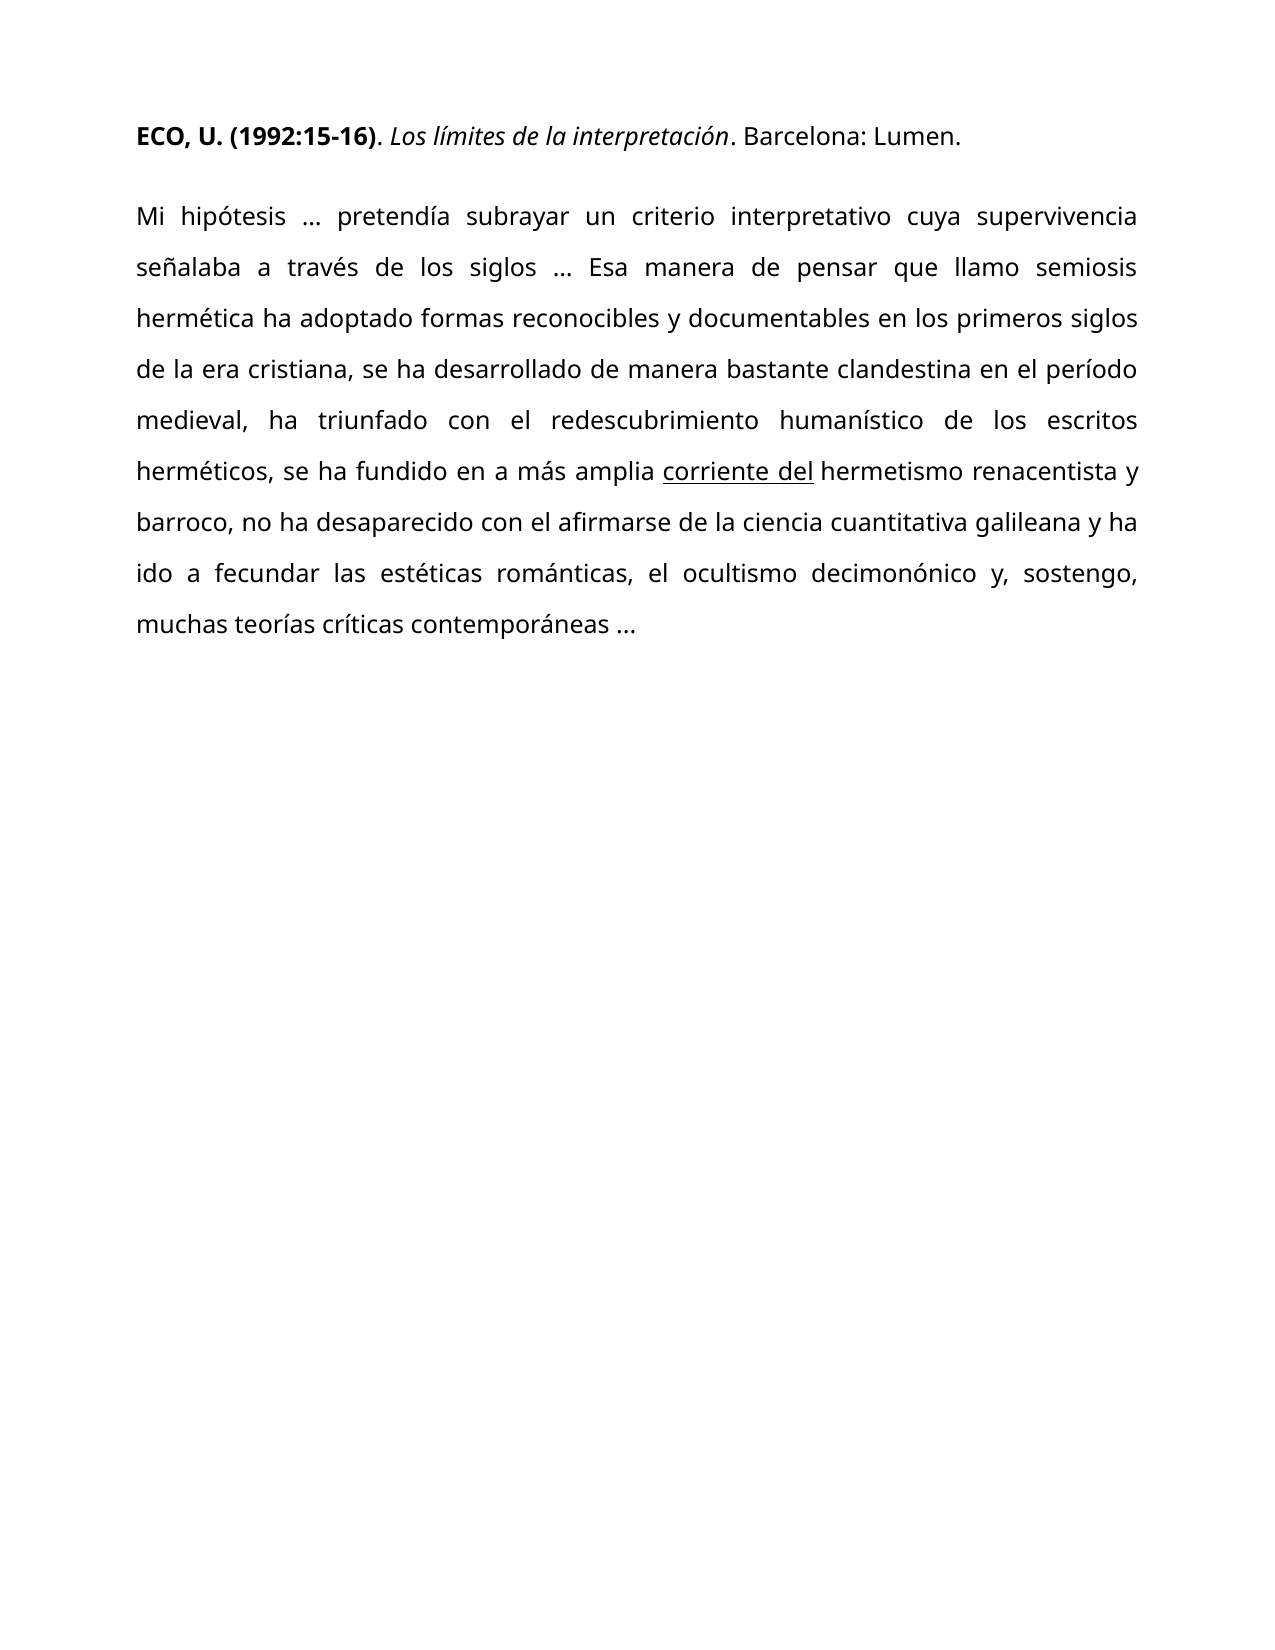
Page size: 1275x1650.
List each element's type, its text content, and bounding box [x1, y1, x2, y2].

text ECO, U. (1992:15-16). Los límites de la interpretación. Barcelona: Lumen. [136, 118, 1139, 152]
text Mi hipótesis … pretendía subrayar un criterio interpretativo cuya supervivencia señalaba a través de los siglos … Esa manera de pensar que llamo semiosis hermética ha adoptado formas reconocibles y documentables en los primeros siglos de la era cristiana, se ha desarrollado de manera bastante clandestina en el período medieval, ha triunfado con el redescubrimiento humanístico de los escritos herméticos, se ha fundido en a más amplia corriente del hermetismo renacentista y barroco, no ha desaparecido con el afirmarse de la ciencia cuantitativa galileana y ha ido a fecundar las estéticas románticas, el ocultismo decimonónico y, sostengo, muchas teorías críticas contemporáneas ... [136, 199, 1139, 641]
